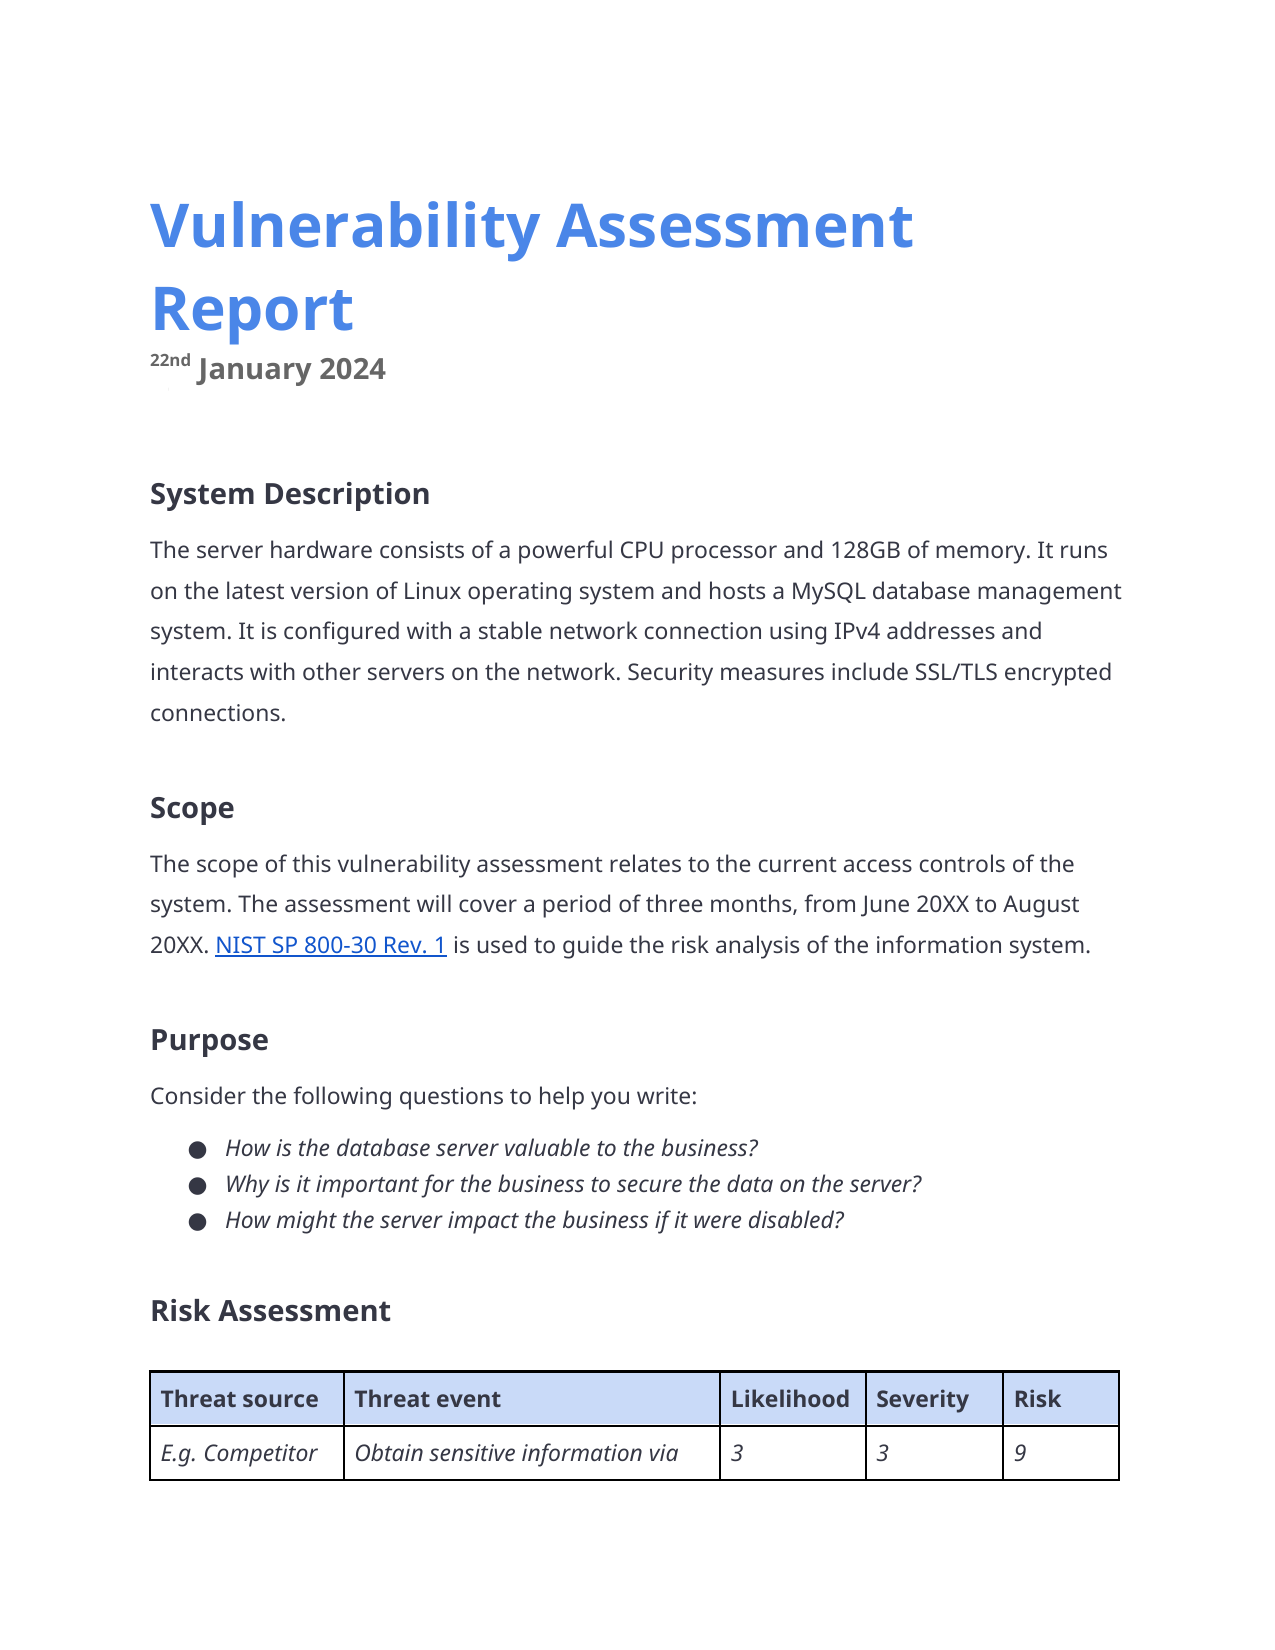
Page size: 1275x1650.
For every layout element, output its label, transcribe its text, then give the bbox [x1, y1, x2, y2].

table_cell Obtain sensitive information via [345, 1427, 719, 1479]
subtitle Risk Assessment [150, 1290, 1125, 1330]
table_header Likelihood [721, 1373, 865, 1424]
subtitle 22nd January 2024 [150, 348, 1125, 388]
text The scope of this vulnerability assessment relates to the current access controls of the system. The assessment will cover a period of three months, from June 20XX to August 20XX. NIST SP 800-30 Rev. 1 is used to guide the risk analysis of the information system. [150, 848, 1125, 960]
list How might the server impact the business if it were disabled? [187, 1204, 1125, 1235]
table_header Severity [867, 1373, 1002, 1424]
subtitle Purpose [150, 1019, 1125, 1059]
table_cell E.g. Competitor [151, 1427, 343, 1479]
list Why is it important for the business to secure the data on the server? [187, 1168, 1125, 1199]
table_header Threat event [345, 1373, 719, 1424]
subtitle Scope [150, 787, 1125, 827]
table_cell 3 [721, 1427, 865, 1479]
title Vulnerability Assessment Report [150, 183, 1125, 348]
table_header Risk [1004, 1373, 1118, 1424]
table_cell 3 [867, 1427, 1002, 1479]
text The server hardware consists of a powerful CPU processor and 128GB of memory. It runs on the latest version of Linux operating system and hosts a MySQL database management system. It is configured with a stable network connection using IPv4 addresses and interacts with other servers on the network. Security measures include SSL/TLS encrypted connections. [150, 534, 1125, 728]
table_cell 9 [1004, 1427, 1118, 1479]
text Consider the following questions to help you write: [150, 1080, 1125, 1111]
table_header Threat source [151, 1373, 343, 1424]
subtitle System Description [150, 473, 1125, 513]
list How is the database server valuable to the business? [187, 1132, 1125, 1163]
